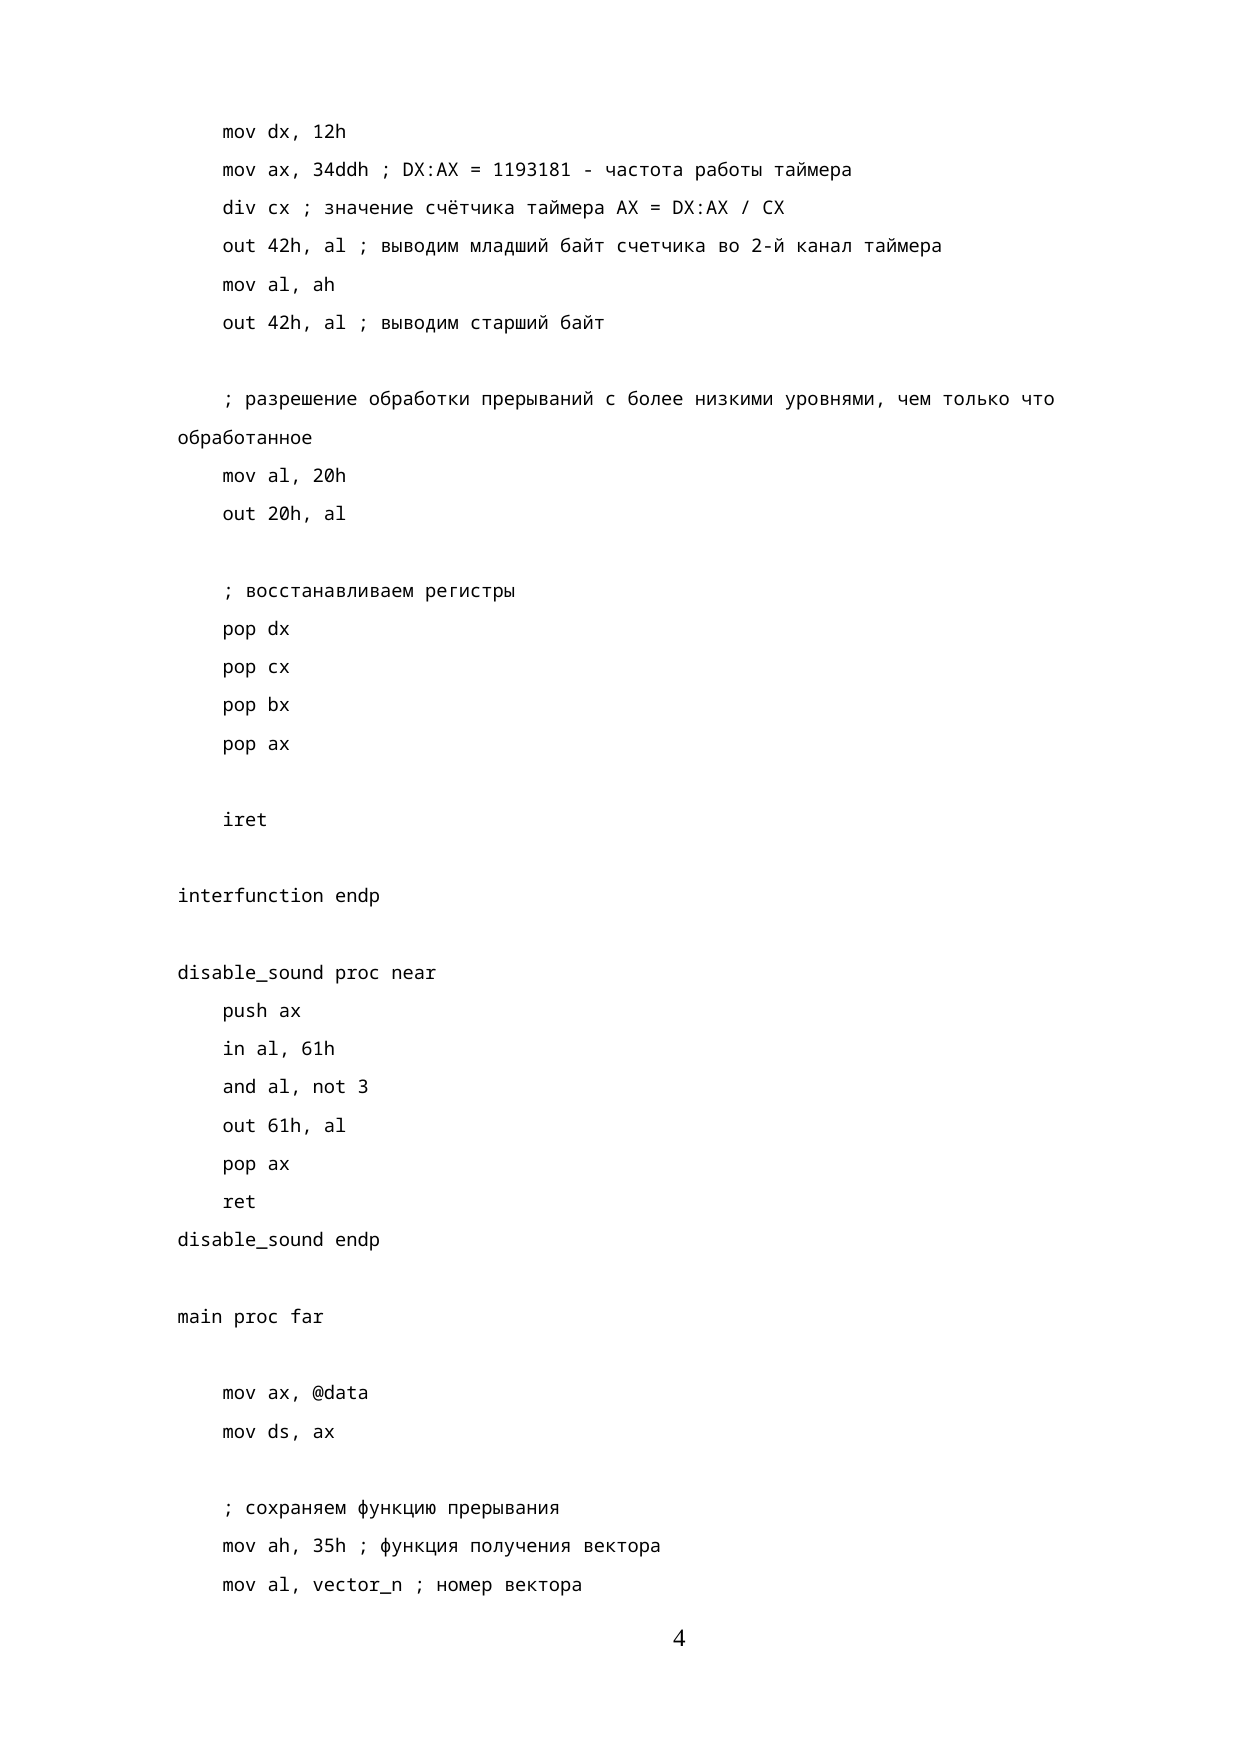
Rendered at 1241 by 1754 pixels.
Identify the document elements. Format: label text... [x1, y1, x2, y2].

text out 61h, al [177, 1112, 1181, 1138]
text pop ax [177, 730, 1181, 755]
text ret [177, 1188, 1181, 1214]
text push ax [177, 997, 1181, 1023]
text pop dx [177, 615, 1181, 641]
text iret [177, 806, 1181, 832]
text out 42h, al ; выводим младший байт счетчика во 2-й канал таймера [177, 233, 1181, 258]
text out 20h, al [177, 500, 1181, 526]
text out 42h, al ; выводим старший байт [177, 309, 1181, 335]
text mov ax, @data [177, 1380, 1181, 1405]
text mov al, 20h [177, 462, 1181, 488]
text mov ds, ax [177, 1418, 1181, 1443]
text mov al, vector_n ; номер вектора [177, 1571, 1181, 1596]
text interfunction endp [177, 883, 1181, 908]
text mov dx, 12h [177, 118, 1181, 144]
text div cx ; значение счётчика таймера AX = DX:AX / CX [177, 194, 1181, 220]
text main proc far [177, 1303, 1181, 1329]
text and al, not 3 [177, 1074, 1181, 1099]
text mov ax, 34ddh ; DX:AX = 1193181 - частота работы таймера [177, 156, 1181, 182]
text ; восстанавливаем регистры [177, 577, 1181, 602]
text in al, 61h [177, 1036, 1181, 1061]
text pop ax [177, 1150, 1181, 1176]
text ; разрешение обработки прерываний с более низкими уровнями, чем только что обработанное [177, 386, 1181, 449]
text mov ah, 35h ; функция получения вектора [177, 1533, 1181, 1558]
text ; сохраняем функцию прерывания [177, 1494, 1181, 1520]
text mov al, ah [177, 271, 1181, 297]
text pop bx [177, 692, 1181, 717]
text disable_sound endp [177, 1227, 1181, 1252]
text pop cx [177, 653, 1181, 679]
text disable_sound proc near [177, 959, 1181, 985]
